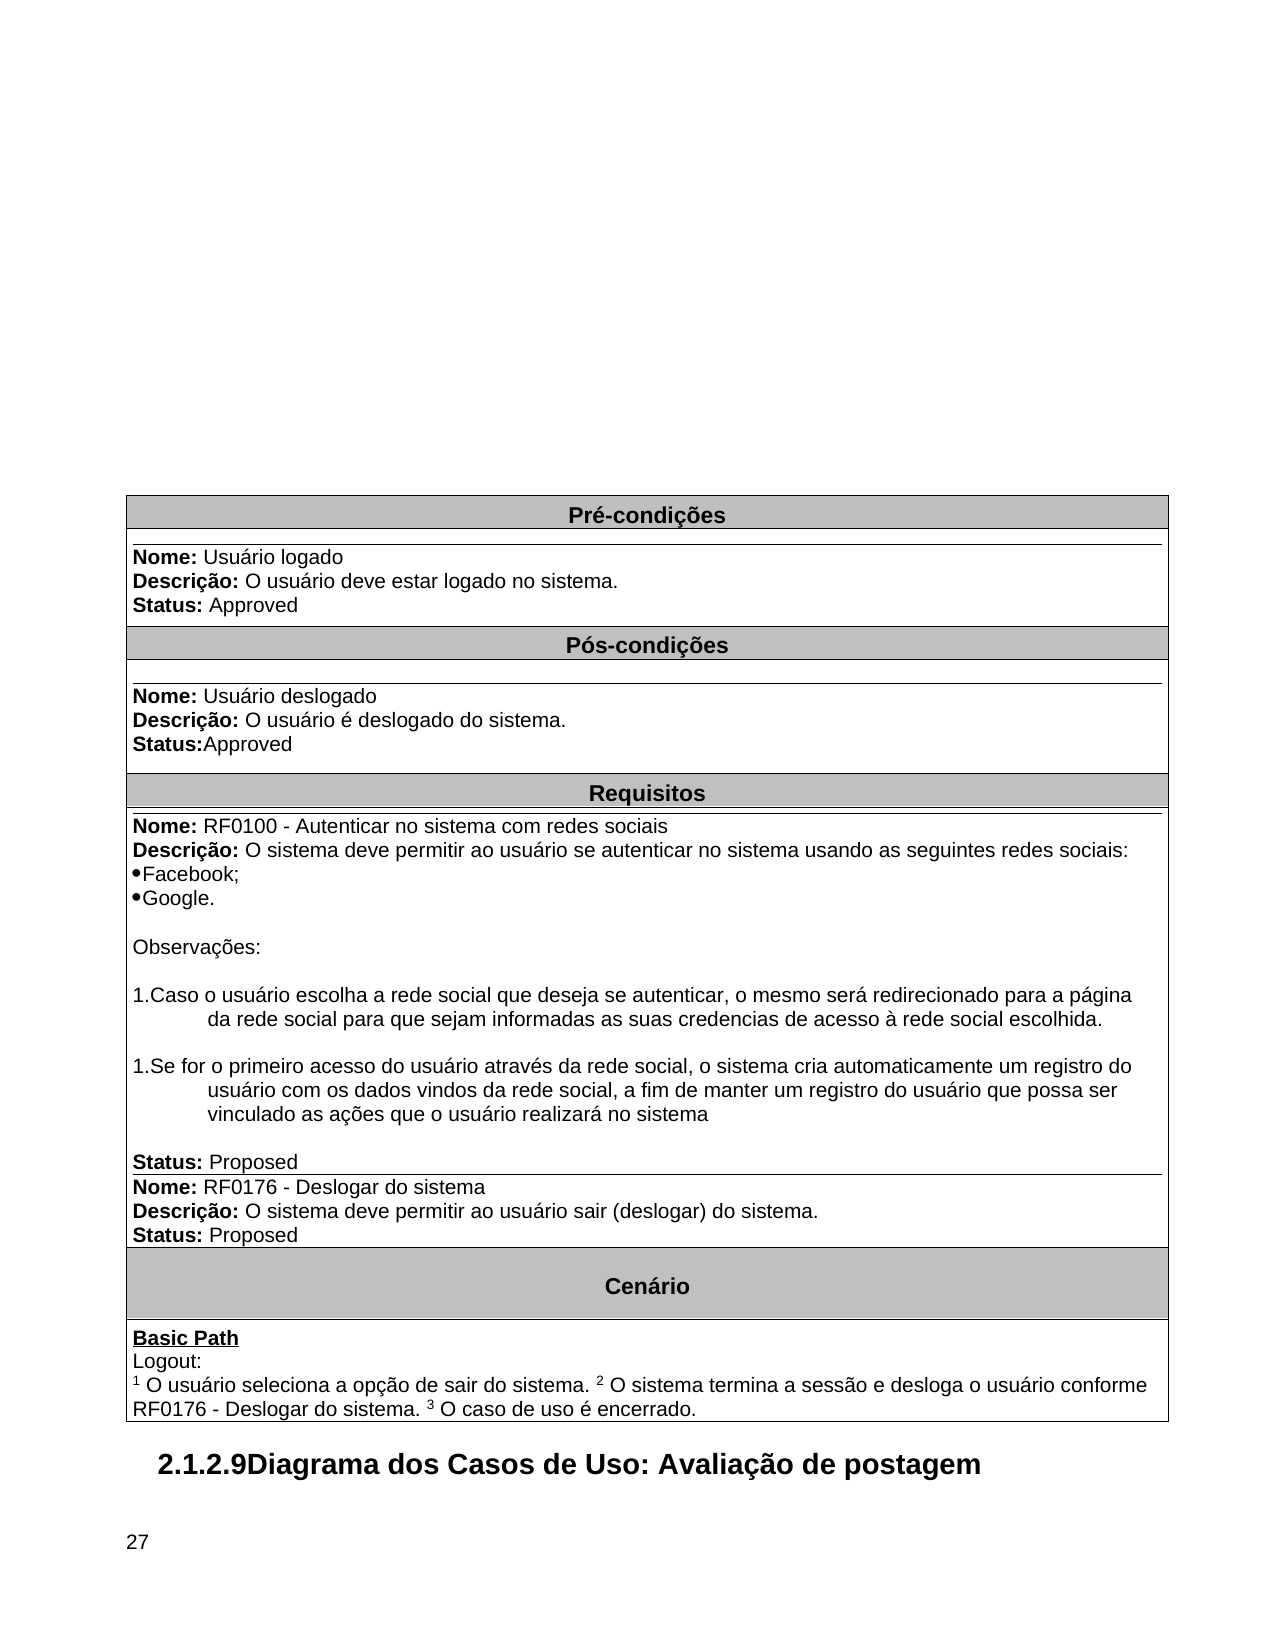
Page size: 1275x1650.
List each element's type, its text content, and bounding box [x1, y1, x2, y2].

list Diagrama dos Casos de Uso: Avaliação de postagem [157, 1447, 1155, 1480]
table_cell Pré-condições [127, 496, 1168, 528]
table_cell [127, 529, 1168, 626]
table_cell Cenário [127, 1248, 1168, 1318]
table_header Nome: RF0100 - Autenticar no sistema com redes sociais Descrição: O sistema deve permitir ao usuário se autenticar no sistema usando as seguintes redes sociais: Facebook; Google. Observações: Caso o usuário escolha a rede social que deseja se autenticar, o mesmo será redirecionado para a página da rede social para que sejam informadas as suas credencias de acesso à rede social escolhida. Se for o primeiro acesso do usuário através da rede social, o sistema cria automaticamente um registro do usuário com os dados vindos da rede social, a fim de manter um registro do usuário que possa ser vinculado as ações que o usuário realizará no sistema Status: Proposed [133, 814, 1162, 1174]
table_cell [127, 808, 1168, 1247]
table_cell [127, 660, 1168, 773]
table_cell Basic Path Logout: 1 O usuário seleciona a opção de sair do sistema. 2 O sistema termina a sessão e desloga o usuário conforme RF0176 - Deslogar do sistema. 3 O caso de uso é encerrado. [127, 1320, 1168, 1421]
table_cell Pós-condições [127, 627, 1168, 659]
table_cell Nome: RF0176 - Deslogar do sistema Descrição: O sistema deve permitir ao usuário sair (deslogar) do sistema. Status: Proposed [133, 1175, 1162, 1247]
table_header Nome: Usuário logado Descrição: O usuário deve estar logado no sistema. Status: Approved [133, 545, 1162, 616]
table_header Nome: Usuário deslogado Descrição: O usuário é deslogado do sistema. Status:Approved [133, 684, 1162, 756]
table_cell Requisitos [127, 774, 1168, 806]
